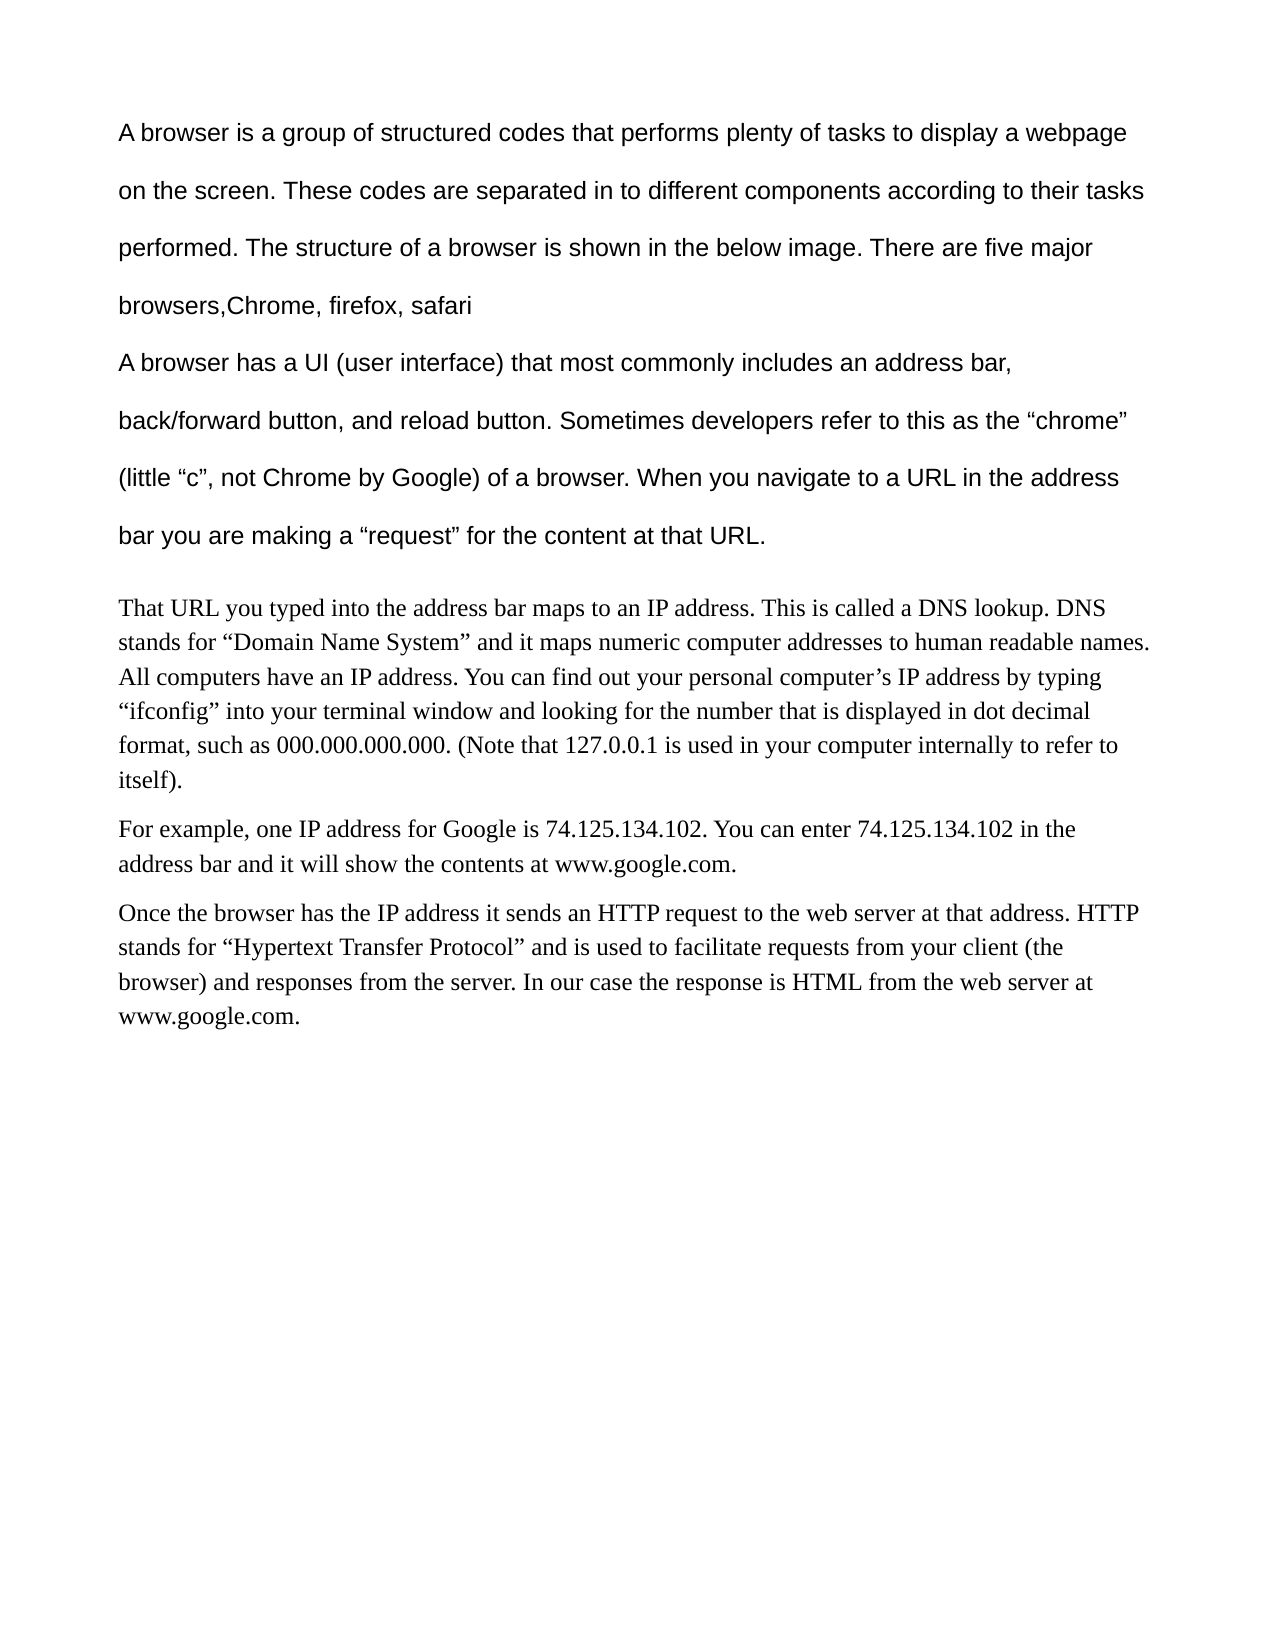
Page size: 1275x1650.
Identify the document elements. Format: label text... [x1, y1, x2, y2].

text Once the browser has the IP address it sends an HTTP request to the web server at that address. HTTP stands for “Hypertext Transfer Protocol” and is used to facilitate requests from your client (the browser) and responses from the server. In our case the response is HTML from the web server at www.google.com. [118, 898, 1157, 1030]
text For example, one IP address for Google is 74.125.134.102. You can enter 74.125.134.102 in the address bar and it will show the contents at www.google.com. [118, 814, 1157, 877]
text A browser is a group of structured codes that performs plenty of tasks to display a webpage on the screen. These codes are separated in to different components according to their tasks performed. The structure of a browser is shown in the below image. There are five major browsers,Chrome, firefox, safari [118, 118, 1157, 319]
text A browser has a UI (user interface) that most commonly includes an address bar, back/forward button, and reload button. Sometimes developers refer to this as the “chrome” (little “c”, not Chrome by Google) of a browser. When you navigate to a URL in the address bar you are making a “request” for the content at that URL. [118, 348, 1157, 549]
text That URL you typed into the address bar maps to an IP address. This is called a DNS lookup. DNS stands for “Domain Name System” and it maps numeric computer addresses to human readable names. All computers have an IP address. You can find out your personal computer’s IP address by typing “ifconfig” into your terminal window and looking for the number that is displayed in dot decimal format, such as 000.000.000.000. (Note that 127.0.0.1 is used in your computer internally to refer to itself). [118, 593, 1157, 794]
